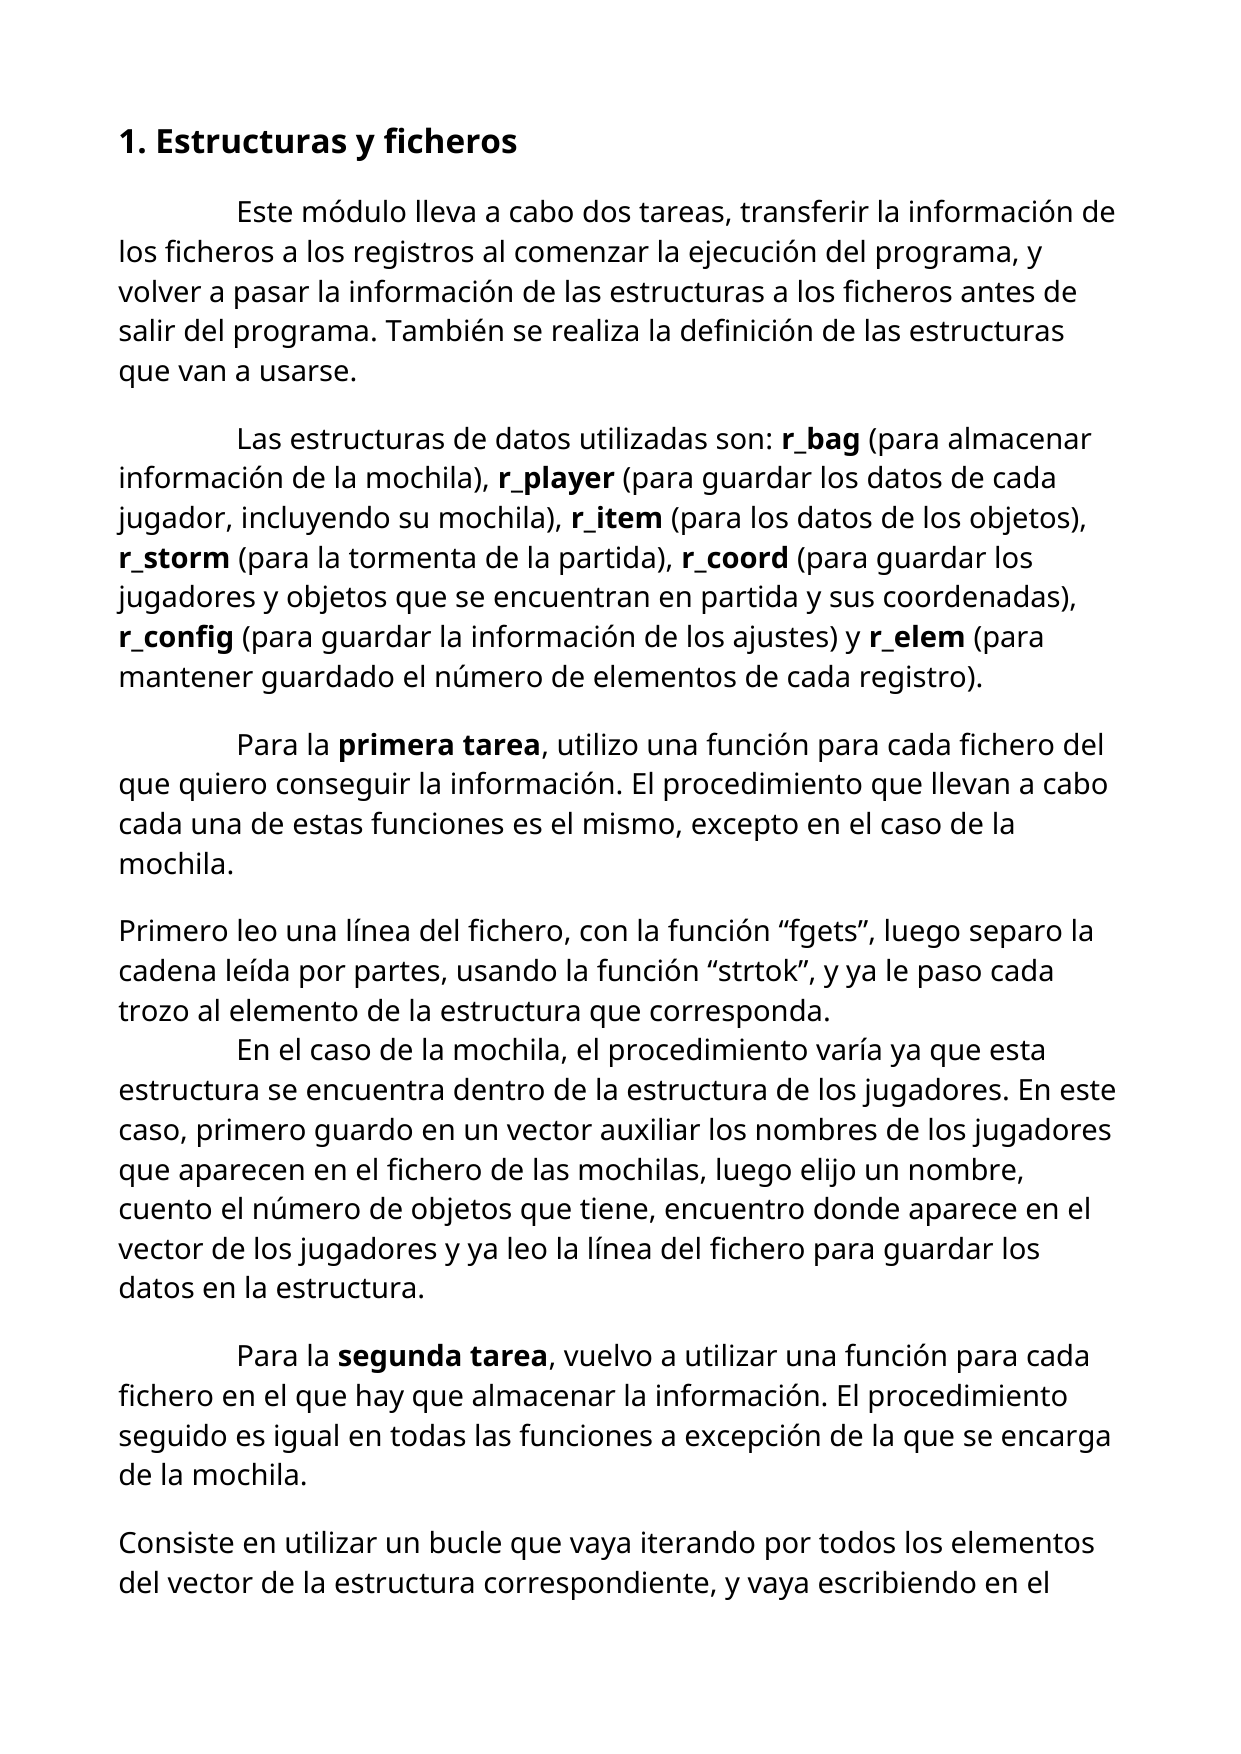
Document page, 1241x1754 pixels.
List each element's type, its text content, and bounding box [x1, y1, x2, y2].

text Las estructuras de datos utilizadas son: r_bag (para almacenar información de la mochila), r_player (para guardar los datos de cada jugador, incluyendo su mochila), r_item (para los datos de los objetos), r_storm (para la tormenta de la partida), r_coord (para guardar los jugadores y objetos que se encuentran en partida y sus coordenadas), r_config (para guardar la información de los ajustes) y r_elem (para mantener guardado el número de elementos de cada registro). [118, 418, 1122, 696]
text Primero leo una línea del fichero, con la función “fgets”, luego separo la cadena leída por partes, usando la función “strtok”, y ya le paso cada trozo al elemento de la estructura que corresponda. [118, 911, 1122, 1030]
text En el caso de la mochila, el procedimiento varía ya que esta estructura se encuentra dentro de la estructura de los jugadores. En este caso, primero guardo en un vector auxiliar los nombres de los jugadores que aparecen en el fichero de las mochilas, luego elijo un nombre, cuento el número de objetos que tiene, encuentro donde aparece en el vector de los jugadores y ya leo la línea del fichero para guardar los datos en la estructura. [118, 1030, 1122, 1307]
text Para la primera tarea, utilizo una función para cada fichero del que quiero conseguir la información. El procedimiento que llevan a cabo cada una de estas funciones es el mismo, excepto en el caso de la mochila. [118, 724, 1122, 883]
text Consiste en utilizar un bucle que vaya iterando por todos los elementos del vector de la estructura correspondiente, y vaya escribiendo en el [118, 1522, 1122, 1602]
text 1. Estructuras y ficheros [118, 118, 1122, 163]
text Este módulo lleva a cabo dos tareas, transferir la información de los ficheros a los registros al comenzar la ejecución del programa, y volver a pasar la información de las estructuras a los ficheros antes de salir del programa. También se realiza la definición de las estructuras que van a usarse. [118, 192, 1122, 390]
text Para la segunda tarea, vuelvo a utilizar una función para cada fichero en el que hay que almacenar la información. El procedimiento seguido es igual en todas las funciones a excepción de la que se encarga de la mochila. [118, 1336, 1122, 1494]
